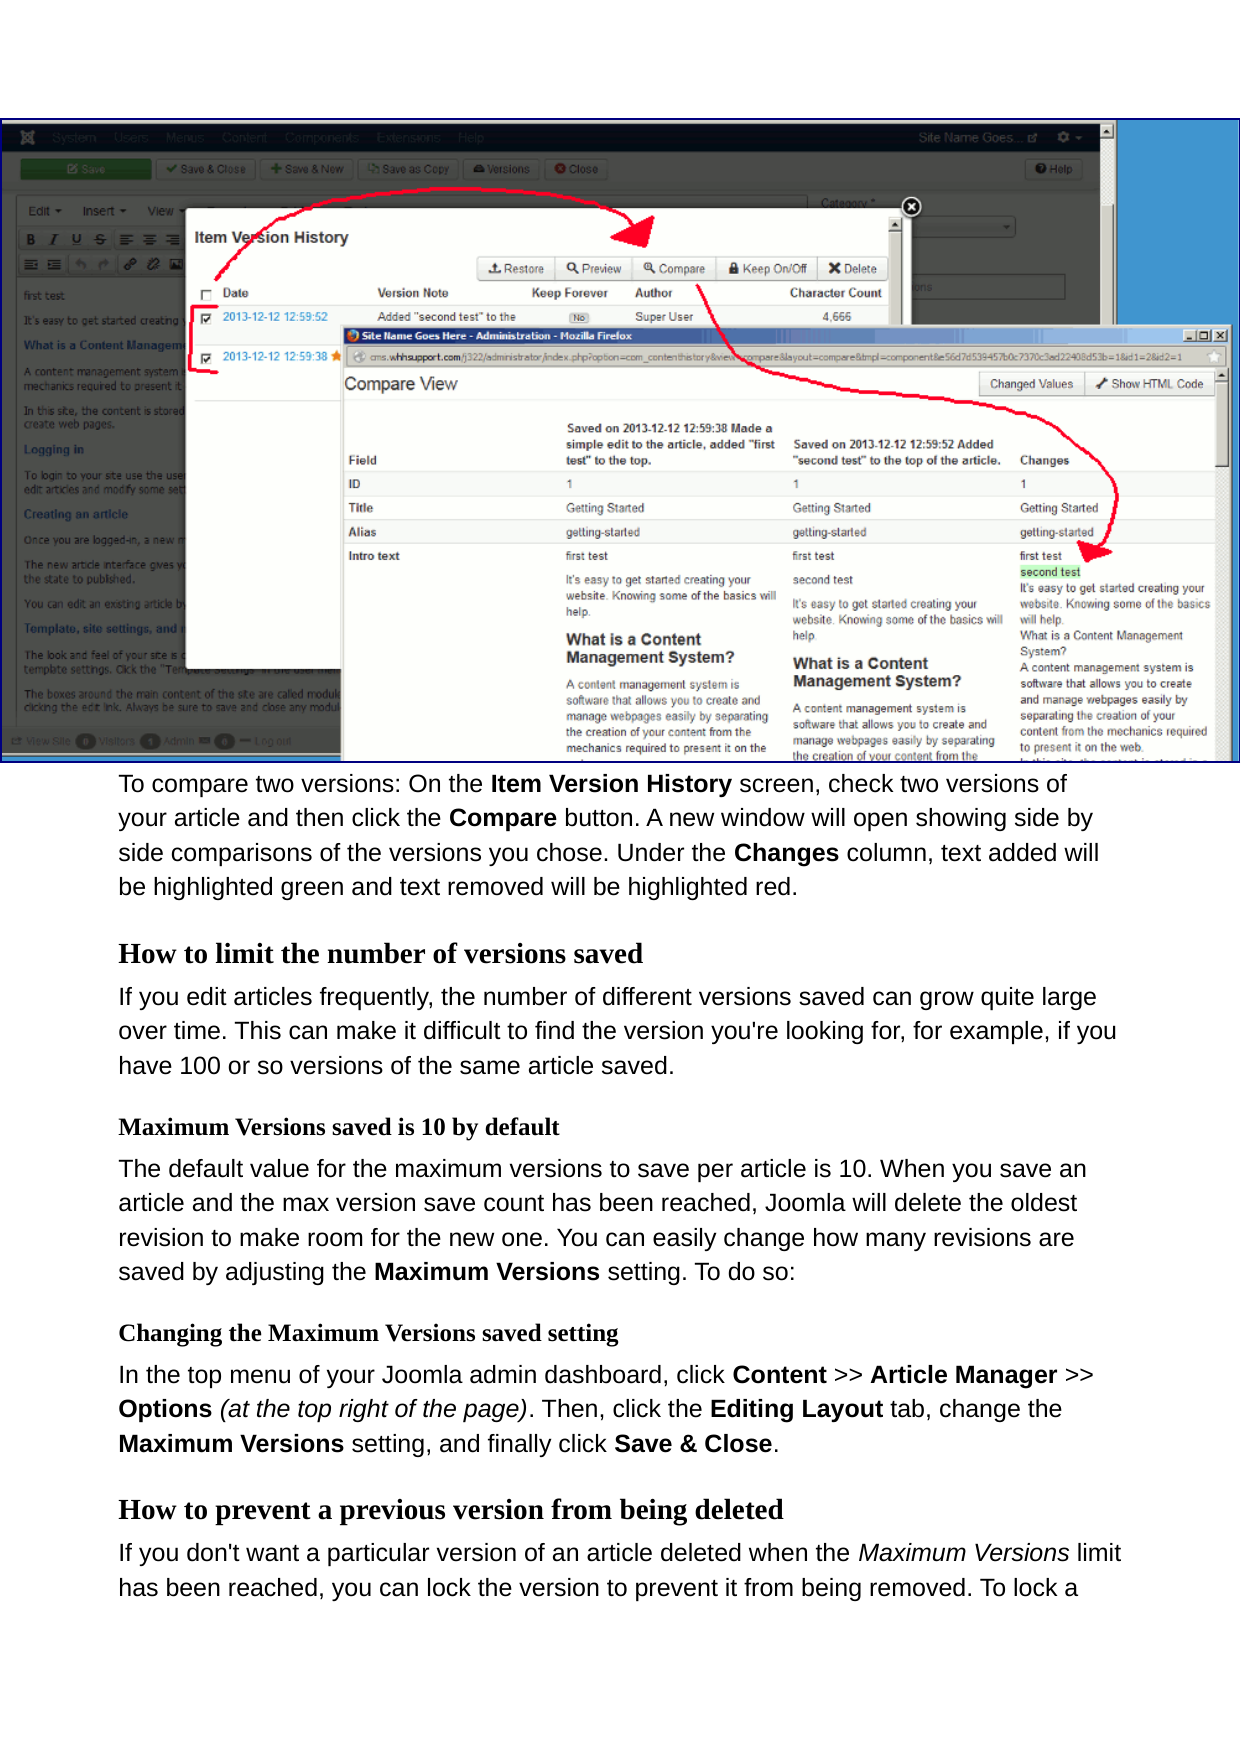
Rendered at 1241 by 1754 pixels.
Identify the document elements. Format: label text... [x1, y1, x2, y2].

subtitle How to prevent a previous version from being deleted [118, 1492, 1122, 1526]
text In the top menu of your Joomla admin dashboard, click Content >> Article Manager >> Options (at the top right of the page). Then, click the Editing Layout tab, change the Maximum Versions setting, and finally click Save & Close. [118, 1360, 1122, 1457]
subtitle How to limit the number of versions saved [118, 936, 1122, 969]
subtitle Changing the Maximum Versions saved setting [118, 1318, 1122, 1347]
subtitle Maximum Versions saved is 10 by default [118, 1112, 1122, 1141]
text The default value for the maximum versions to save per article is 10. When you save an article and the max version save count has been reached, Joomla will delete the oldest revision to make room for the new one. You can easily change how many revisions are saved by adjusting the Maximum Versions setting. To do so: [118, 1153, 1122, 1286]
text To compare two versions: On the Item Version History screen, check two versions of your article and then click the Compare button. A new window will open showing side by side comparisons of the versions you chose. Under the Changes column, text added will be highlighted green and text removed will be highlighted red. [118, 763, 1122, 901]
text If you edit articles frequently, the number of different versions saved can grow quite large over time. This can make it difficult to find the version you're looking for, for example, if you have 100 or so versions of the same article saved. [118, 982, 1122, 1079]
picture [2, 120, 1239, 761]
text If you don't want a particular version of an article deleted when the Maximum Versions limit has been reached, you can lock the version to prevent it from being removed. To lock a [118, 1538, 1122, 1602]
